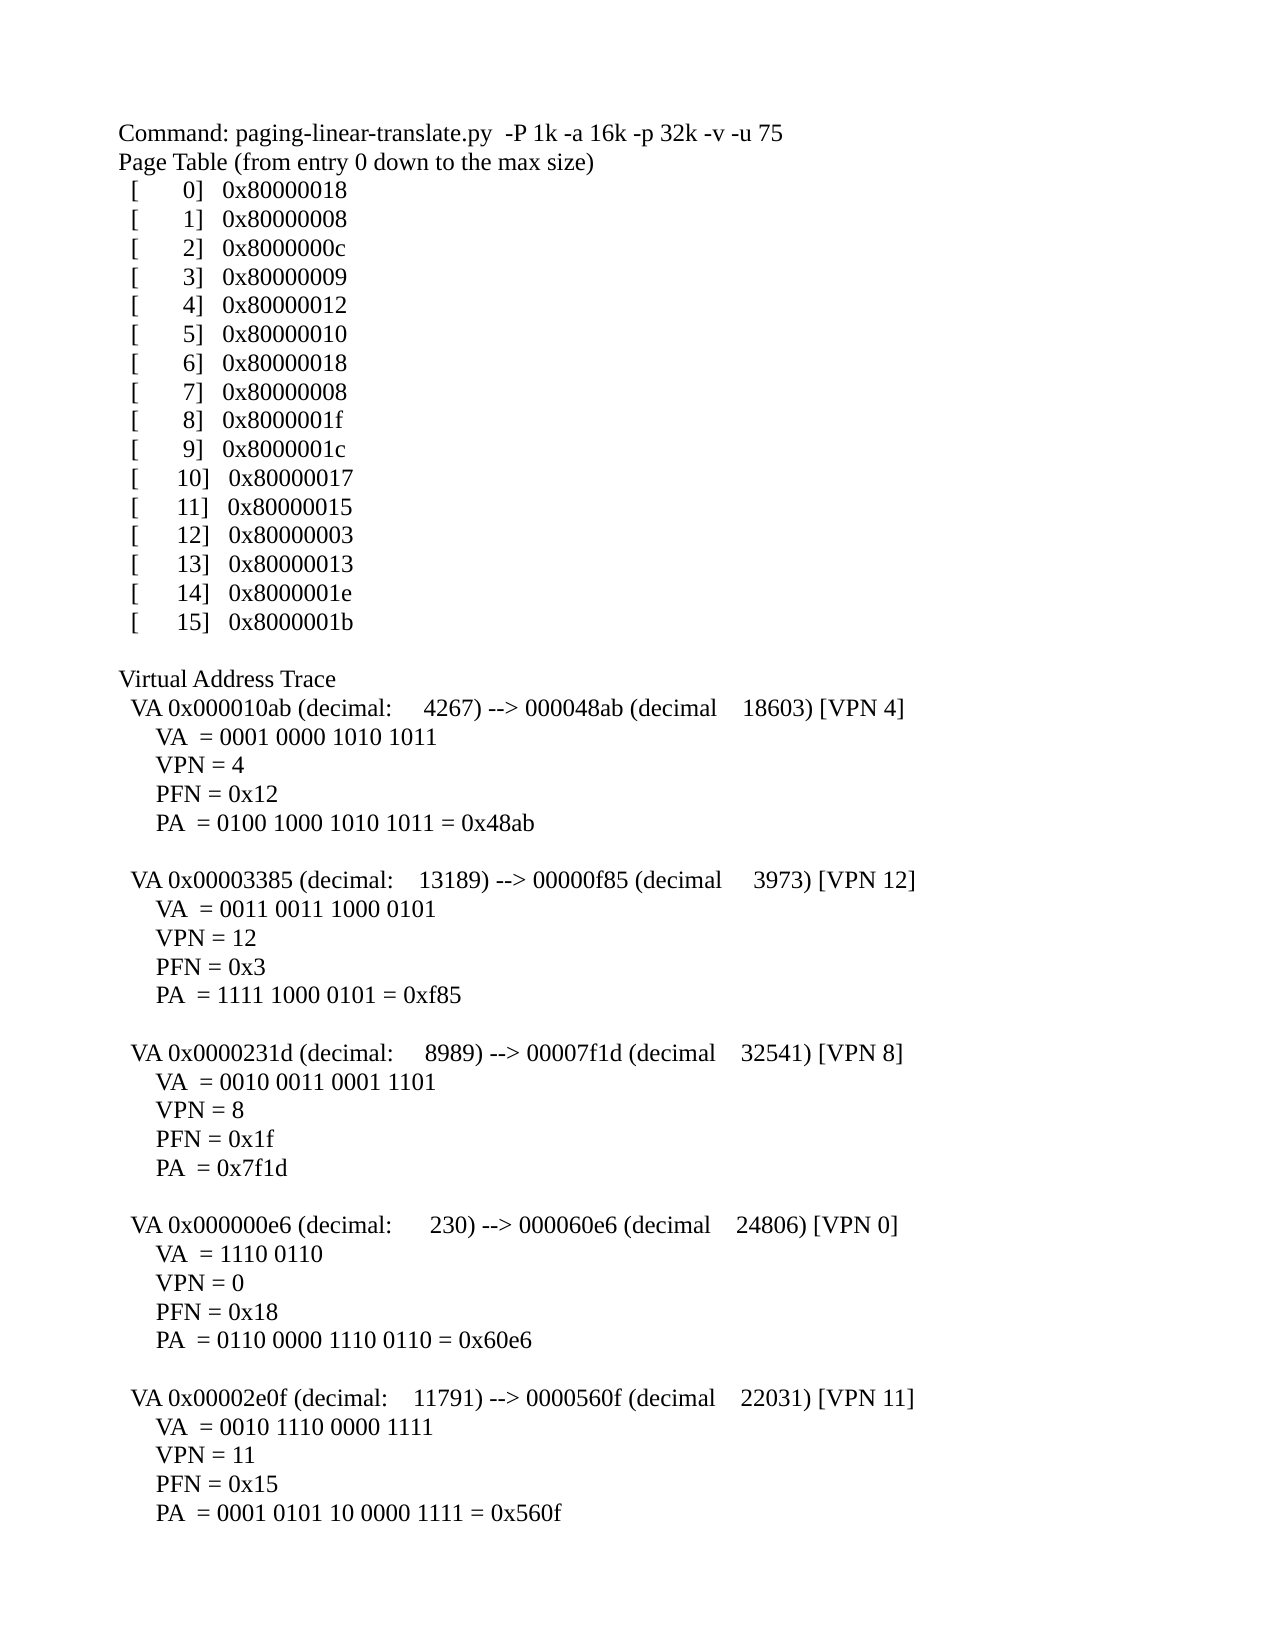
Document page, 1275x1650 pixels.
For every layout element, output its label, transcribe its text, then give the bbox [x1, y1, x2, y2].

text VA 0x000000e6 (decimal: 230) --> 000060e6 (decimal 24806) [VPN 0] [118, 1211, 1157, 1239]
text [ 10] 0x80000017 [118, 463, 1157, 492]
text [ 4] 0x80000012 [118, 291, 1157, 319]
text VA 0x00003385 (decimal: 13189) --> 00000f85 (decimal 3973) [VPN 12] [118, 866, 1157, 894]
text VA 0x000010ab (decimal: 4267) --> 000048ab (decimal 18603) [VPN 4] [118, 693, 1157, 722]
text PA = 0x7f1d [118, 1153, 1157, 1182]
text [ 6] 0x80000018 [118, 348, 1157, 377]
text VA 0x00002e0f (decimal: 11791) --> 0000560f (decimal 22031) [VPN 11] [118, 1383, 1157, 1412]
text VPN = 11 [118, 1441, 1157, 1469]
text [ 8] 0x8000001f [118, 406, 1157, 434]
text [ 13] 0x80000013 [118, 549, 1157, 578]
text [ 3] 0x80000009 [118, 262, 1157, 291]
text PA = 1111 1000 0101 = 0xf85 [118, 981, 1157, 1009]
text VA = 0010 1110 0000 1111 [118, 1412, 1157, 1441]
text VA = 0011 0011 1000 0101 [118, 894, 1157, 923]
text [ 7] 0x80000008 [118, 377, 1157, 406]
text [ 0] 0x80000018 [118, 176, 1157, 204]
text [ 12] 0x80000003 [118, 521, 1157, 549]
text [ 11] 0x80000015 [118, 492, 1157, 521]
text PA = 0110 0000 1110 0110 = 0x60e6 [118, 1326, 1157, 1354]
text Page Table (from entry 0 down to the max size) [118, 147, 1157, 176]
text PFN = 0x18 [118, 1297, 1157, 1326]
text PA = 0100 1000 1010 1011 = 0x48ab [118, 808, 1157, 837]
text VA = 0010 0011 0001 1101 [118, 1067, 1157, 1096]
text VA 0x0000231d (decimal: 8989) --> 00007f1d (decimal 32541) [VPN 8] [118, 1038, 1157, 1067]
text VA = 1110 0110 [118, 1239, 1157, 1268]
text Virtual Address Trace [118, 664, 1157, 693]
text VA = 0001 0000 1010 1011 [118, 722, 1157, 751]
text [ 14] 0x8000001e [118, 578, 1157, 607]
text PA = 0001 0101 10 0000 1111 = 0x560f [118, 1498, 1157, 1527]
text VPN = 0 [118, 1268, 1157, 1297]
text VPN = 4 [118, 751, 1157, 779]
text PFN = 0x3 [118, 952, 1157, 981]
text PFN = 0x15 [118, 1469, 1157, 1498]
text VPN = 12 [118, 923, 1157, 952]
text [ 15] 0x8000001b [118, 607, 1157, 636]
text [ 5] 0x80000010 [118, 319, 1157, 348]
text [ 9] 0x8000001c [118, 434, 1157, 463]
text [ 2] 0x8000000c [118, 233, 1157, 262]
text Command: paging-linear-translate.py -P 1k -a 16k -p 32k -v -u 75 [118, 118, 1157, 147]
text [ 1] 0x80000008 [118, 204, 1157, 233]
text PFN = 0x12 [118, 779, 1157, 808]
text PFN = 0x1f [118, 1124, 1157, 1153]
text VPN = 8 [118, 1096, 1157, 1124]
